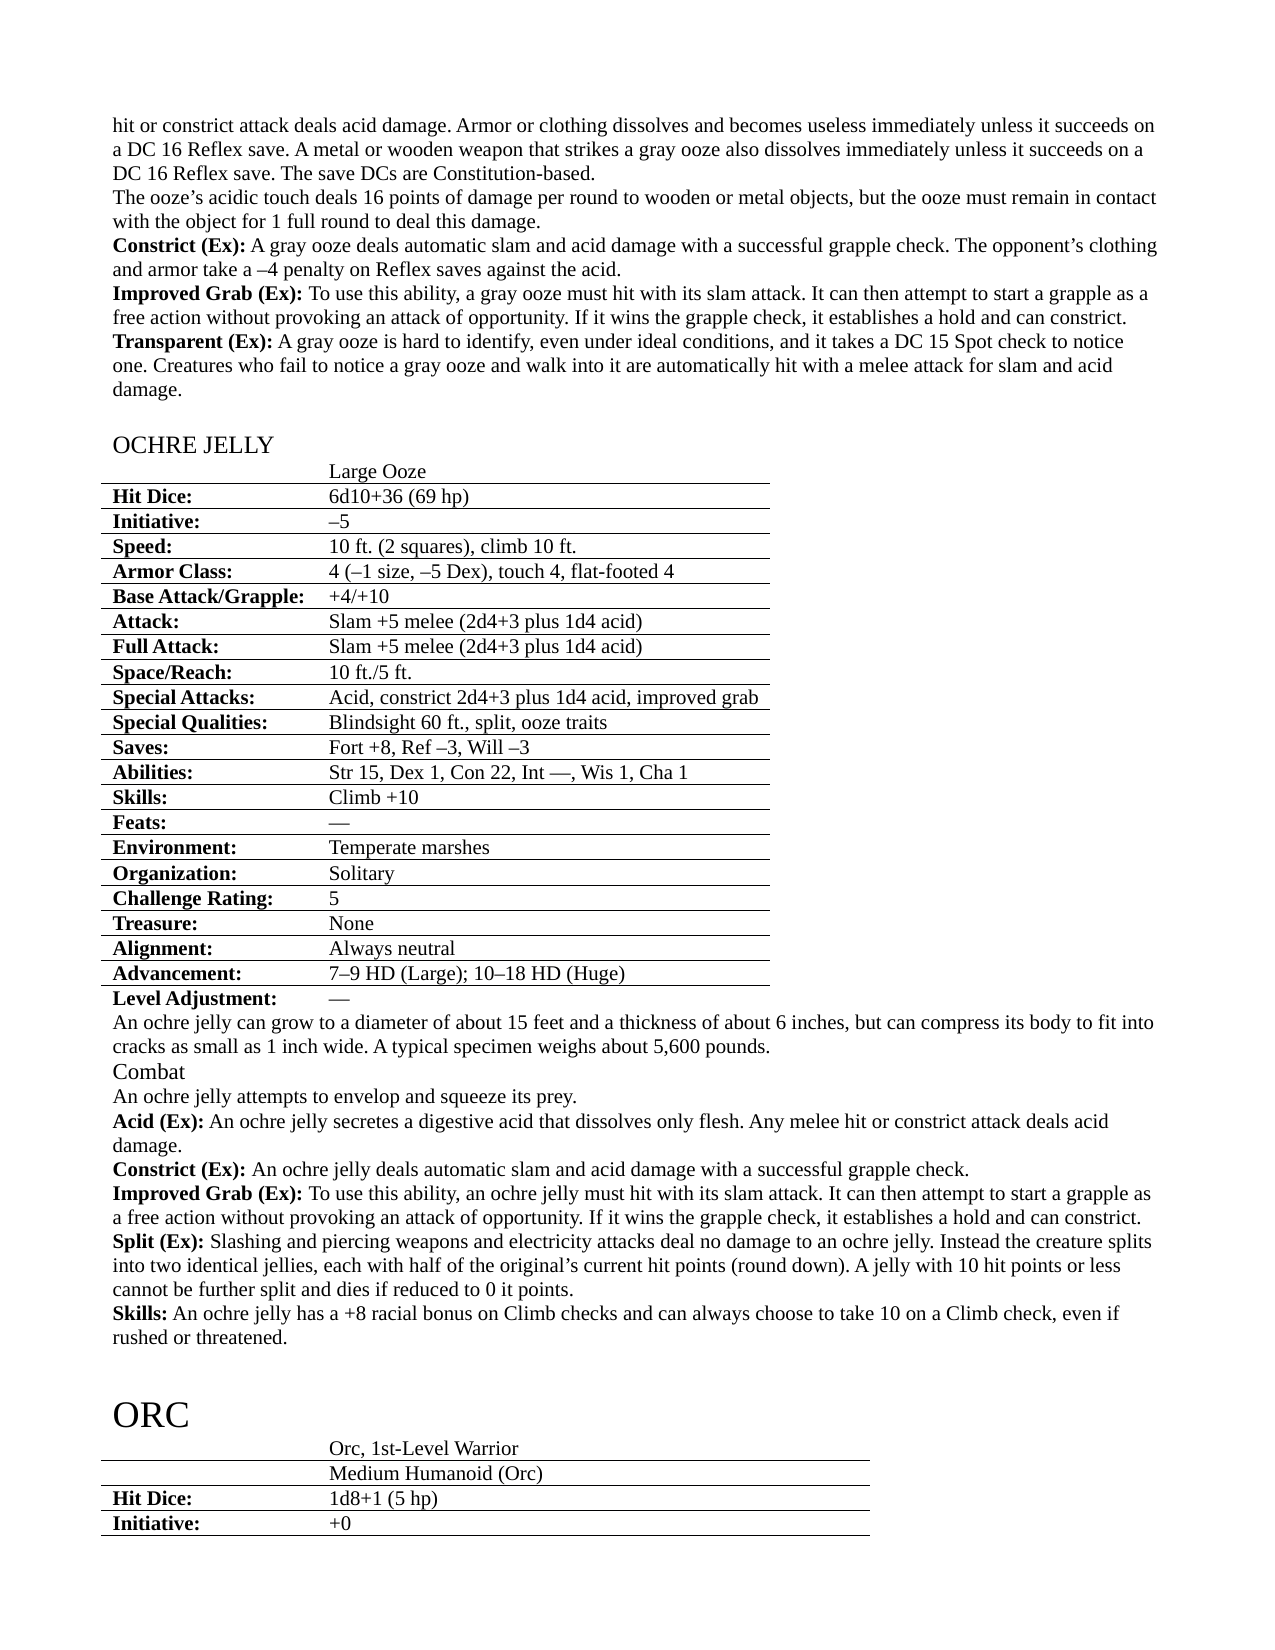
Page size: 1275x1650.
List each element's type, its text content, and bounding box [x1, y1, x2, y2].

table_cell Abilities: [101, 760, 317, 784]
table_cell Treasure: [101, 911, 317, 935]
text OCHRE JELLY [112, 430, 1162, 459]
table_header Large Ooze [318, 459, 770, 483]
table_cell Initiative: [101, 1511, 318, 1535]
table_cell Fort +8, Ref –3, Will –3 [318, 735, 770, 759]
table_cell Challenge Rating: [101, 886, 317, 909]
table_cell Blindsight 60 ft., split, ooze traits [318, 710, 770, 734]
text Constrict (Ex): An ochre jelly deals automatic slam and acid damage with a successful grapple check. [112, 1157, 1162, 1181]
table_cell Solitary [318, 860, 770, 884]
text Split (Ex): Slashing and piercing weapons and electricity attacks deal no damage to an ochre jelly. Instead the creature splits into two identical jellies, each with half of the original’s current hit points (round down). A jelly with 10 hit points or less cannot be further split and dies if reduced to 0 it points. [112, 1229, 1162, 1301]
text An ochre jelly attempts to envelop and squeeze its prey. [112, 1084, 1162, 1108]
table_cell Armor Class: [101, 559, 317, 583]
table_cell Always neutral [318, 936, 770, 960]
table_cell Special Attacks: [101, 685, 317, 709]
table_cell 4 (–1 size, –5 Dex), touch 4, flat-footed 4 [318, 559, 770, 583]
table_cell Feats: [101, 810, 317, 834]
table_cell Initiative: [101, 509, 317, 533]
table_cell 10 ft. (2 squares), climb 10 ft. [318, 534, 770, 558]
table_cell Hit Dice: [101, 1486, 318, 1510]
table_cell [101, 1461, 318, 1484]
table_cell Space/Reach: [101, 660, 317, 684]
table_cell Attack: [101, 609, 317, 633]
table_cell –5 [318, 509, 770, 533]
text Transparent (Ex): A gray ooze is hard to identify, even under ideal conditions, and it takes a DC 15 Spot check to notice one. Creatures who fail to notice a gray ooze and walk into it are automatically hit with a melee attack for slam and acid damage. [112, 329, 1162, 401]
table_cell Medium Humanoid (Orc) [318, 1461, 870, 1484]
table_cell Advancement: [101, 961, 317, 985]
table_cell 1d8+1 (5 hp) [318, 1486, 870, 1510]
table_cell — [318, 986, 770, 1010]
table_cell Organization: [101, 860, 317, 884]
table_cell Temperate marshes [318, 835, 770, 859]
table_cell — [318, 810, 770, 834]
table_cell None [318, 911, 770, 935]
table_cell Climb +10 [318, 785, 770, 809]
table_cell Alignment: [101, 936, 317, 960]
subtitle ORC [112, 1392, 1162, 1435]
table_header Orc, 1st-Level Warrior [318, 1435, 870, 1459]
table_header [101, 1435, 318, 1459]
table_cell Full Attack: [101, 635, 317, 658]
table_cell 5 [318, 886, 770, 909]
text Skills: An ochre jelly has a +8 racial bonus on Climb checks and can always choose to take 10 on a Climb check, even if rushed or threatened. [112, 1301, 1162, 1349]
table_cell Special Qualities: [101, 710, 317, 734]
table_cell Slam +5 melee (2d4+3 plus 1d4 acid) [318, 609, 770, 633]
text The ooze’s acidic touch deals 16 points of damage per round to wooden or metal objects, but the ooze must remain in contact with the object for 1 full round to deal this damage. [112, 185, 1162, 233]
table_cell Slam +5 melee (2d4+3 plus 1d4 acid) [318, 635, 770, 658]
table_cell 6d10+36 (69 hp) [318, 484, 770, 508]
text Constrict (Ex): A gray ooze deals automatic slam and acid damage with a successful grapple check. The opponent’s clothing and armor take a –4 penalty on Reflex saves against the acid. [112, 233, 1162, 281]
table_cell Skills: [101, 785, 317, 809]
table_cell Level Adjustment: [101, 986, 317, 1010]
table_header [101, 459, 317, 483]
text hit or constrict attack deals acid damage. Armor or clothing dissolves and becomes useless immediately unless it succeeds on a DC 16 Reflex save. A metal or wooden weapon that strikes a gray ooze also dissolves immediately unless it succeeds on a DC 16 Reflex save. The save DCs are Constitution-based. [112, 112, 1162, 185]
text An ochre jelly can grow to a diameter of about 15 feet and a thickness of about 6 inches, but can compress its body to fit into cracks as small as 1 inch wide. A typical specimen weighs about 5,600 pounds. [112, 1010, 1162, 1058]
text Improved Grab (Ex): To use this ability, an ochre jelly must hit with its slam attack. It can then attempt to start a grapple as a free action without provoking an attack of opportunity. If it wins the grapple check, it establishes a hold and can constrict. [112, 1181, 1162, 1229]
text Combat [112, 1058, 1162, 1084]
table_cell Saves: [101, 735, 317, 759]
table_cell Str 15, Dex 1, Con 22, Int —, Wis 1, Cha 1 [318, 760, 770, 784]
table_cell +0 [318, 1511, 870, 1535]
text Improved Grab (Ex): To use this ability, a gray ooze must hit with its slam attack. It can then attempt to start a grapple as a free action without provoking an attack of opportunity. If it wins the grapple check, it establishes a hold and can constrict. [112, 281, 1162, 329]
table_cell Base Attack/Grapple: [101, 584, 317, 608]
table_cell Speed: [101, 534, 317, 558]
table_cell Hit Dice: [101, 484, 317, 508]
table_cell 10 ft./5 ft. [318, 660, 770, 684]
table_cell 7–9 HD (Large); 10–18 HD (Huge) [318, 961, 770, 985]
table_cell +4/+10 [318, 584, 770, 608]
text Acid (Ex): An ochre jelly secretes a digestive acid that dissolves only flesh. Any melee hit or constrict attack deals acid damage. [112, 1108, 1162, 1157]
table_cell Acid, constrict 2d4+3 plus 1d4 acid, improved grab [318, 685, 770, 709]
table_cell Environment: [101, 835, 317, 859]
